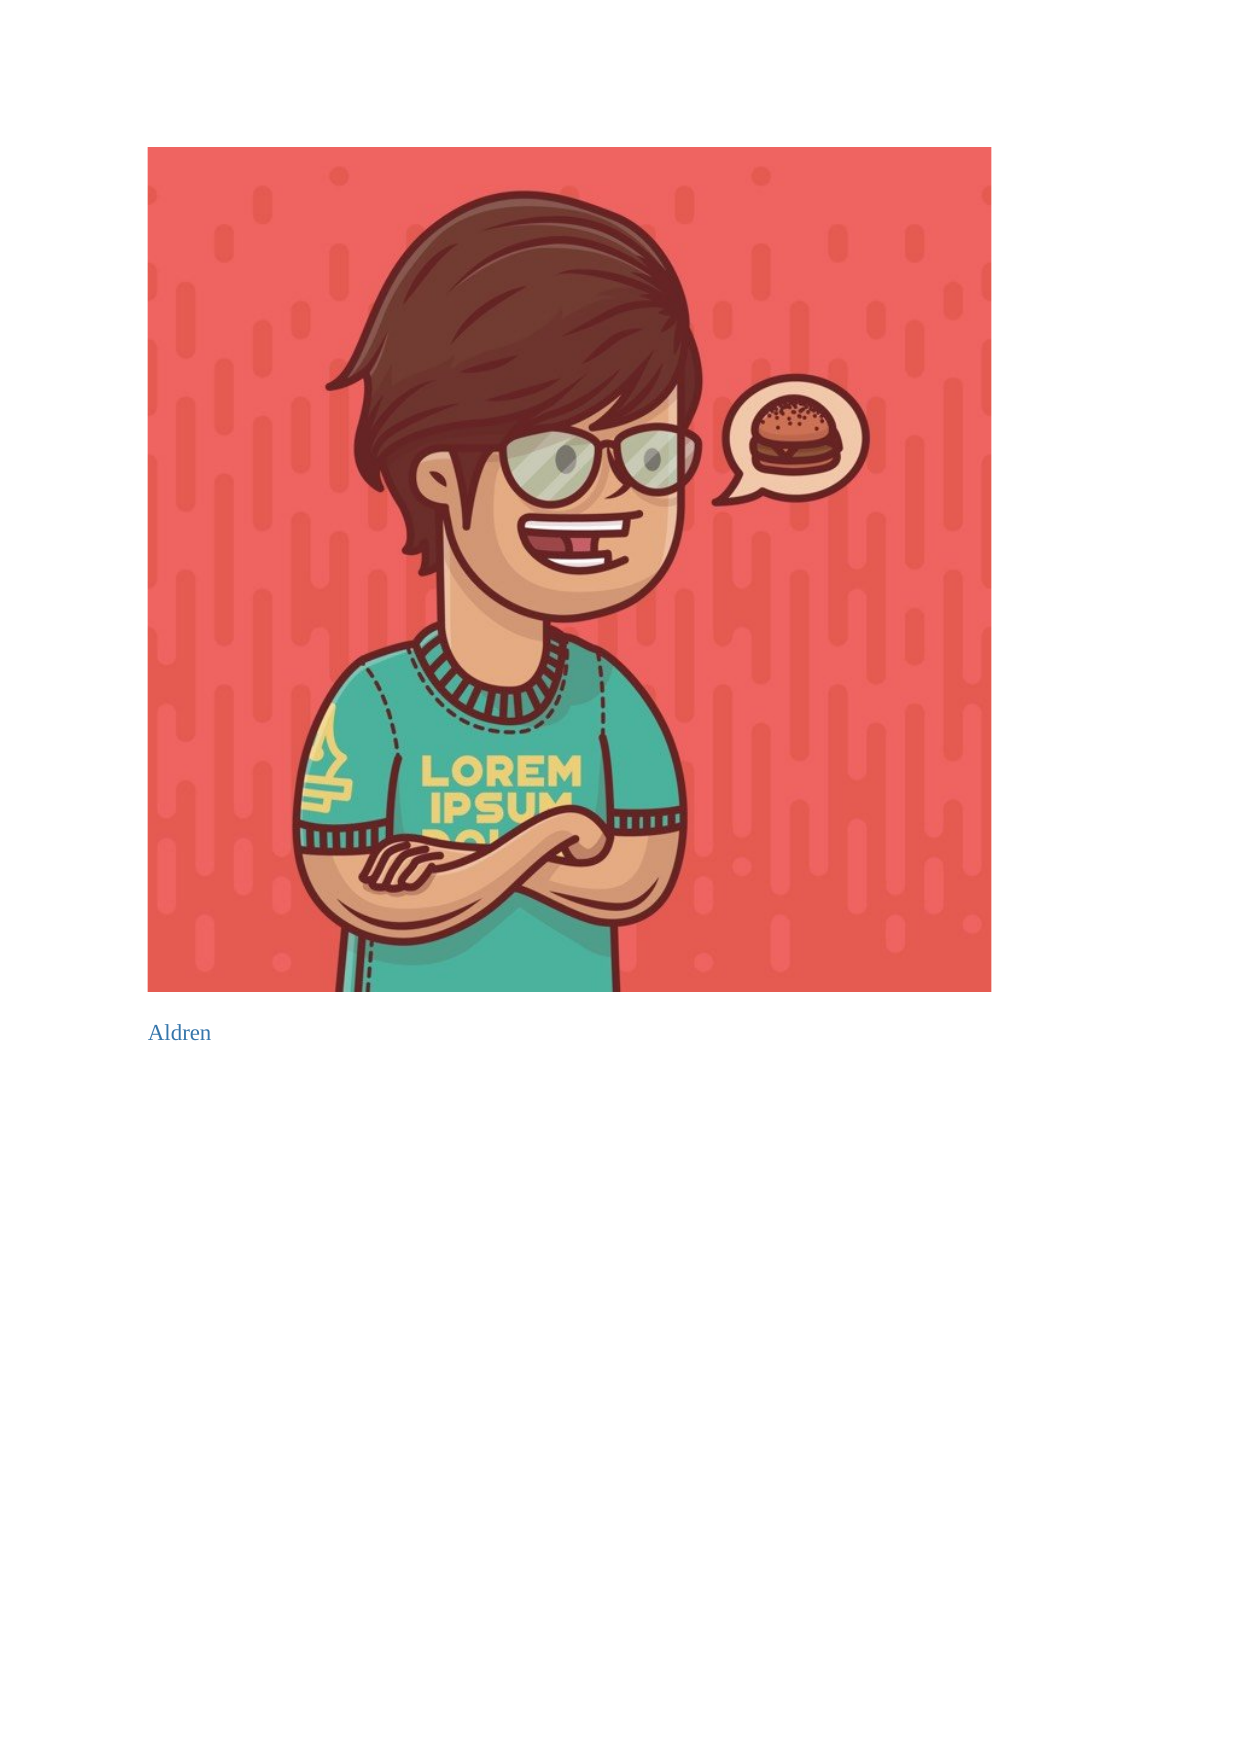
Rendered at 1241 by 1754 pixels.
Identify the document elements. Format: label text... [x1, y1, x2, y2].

text Aldren [148, 1019, 1093, 1046]
